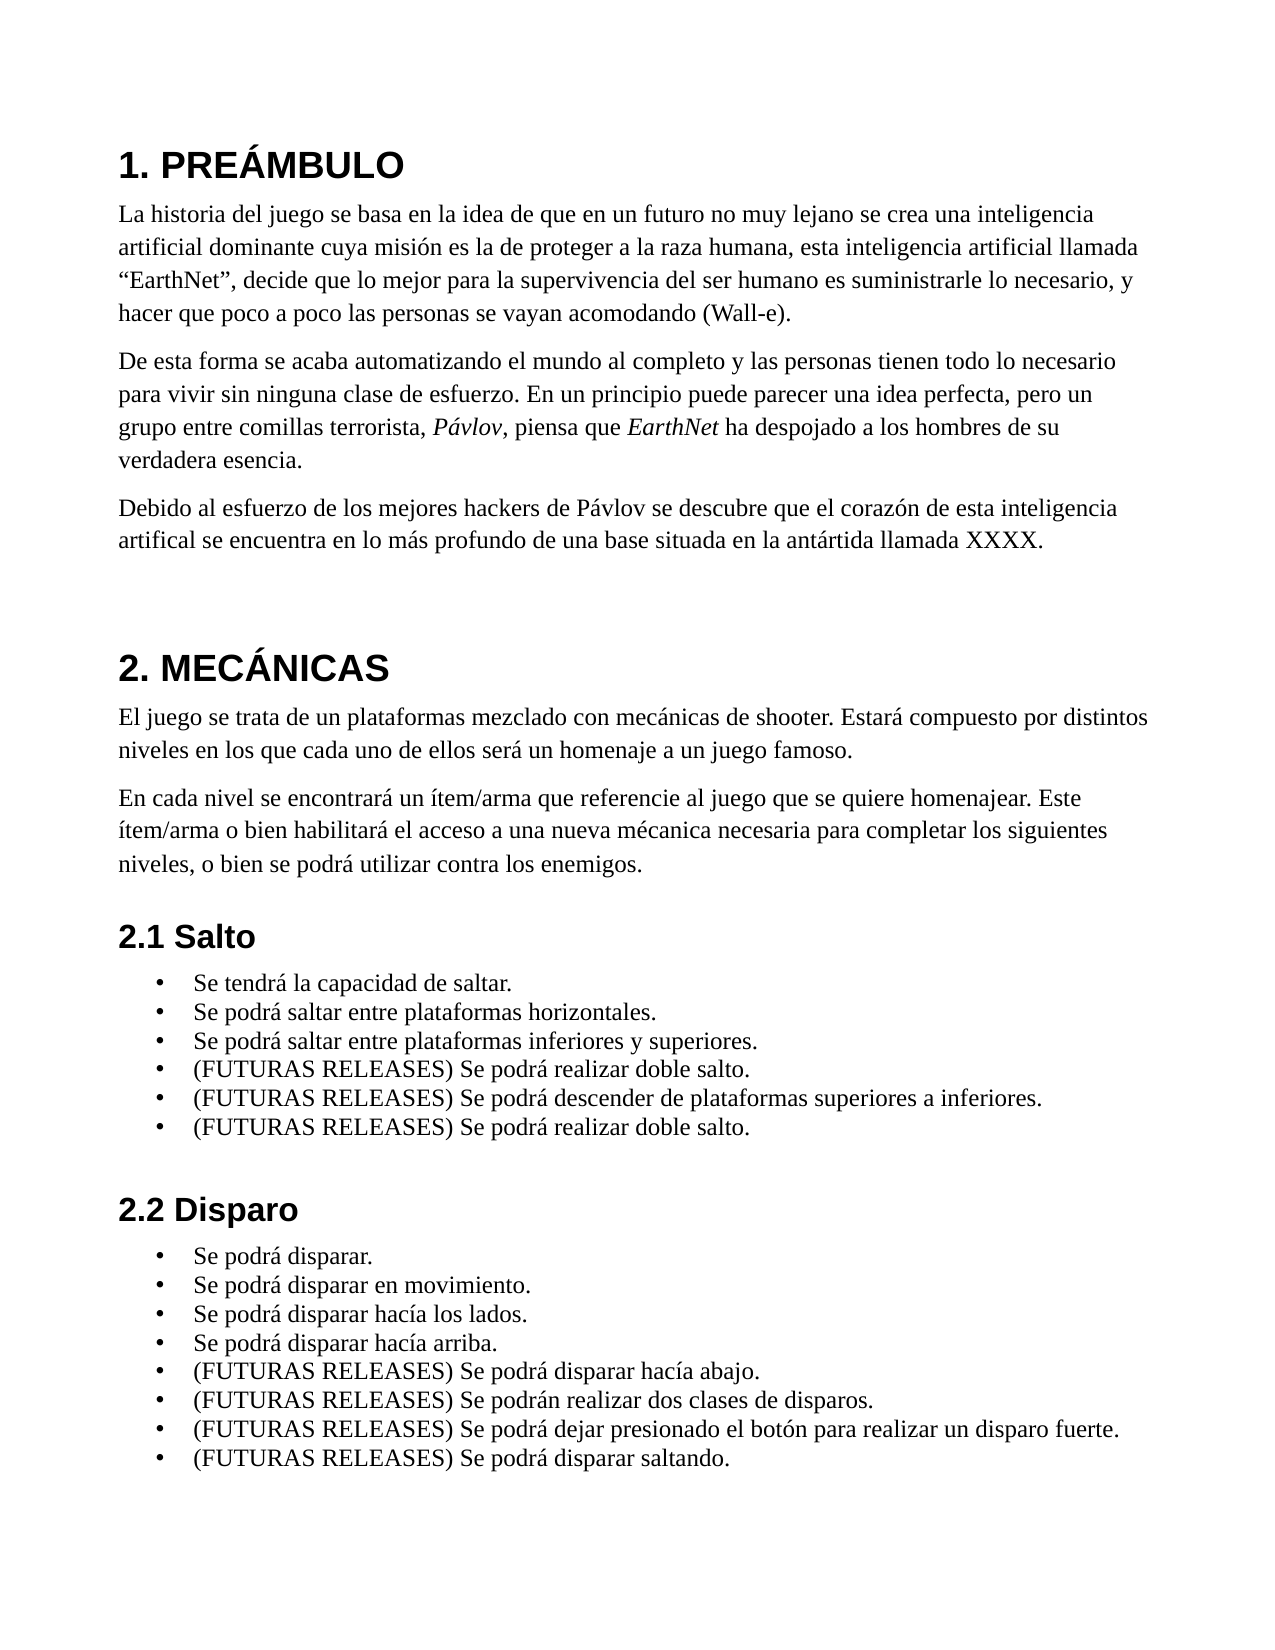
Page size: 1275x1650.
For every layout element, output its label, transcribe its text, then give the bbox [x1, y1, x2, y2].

text De esta forma se acaba automatizando el mundo al completo y las personas tienen todo lo necesario para vivir sin ninguna clase de esfuerzo. En un principio puede parecer una idea perfecta, pero un grupo entre comillas terrorista, Pávlov, piensa que EarthNet ha despojado a los hombres de su verdadera esencia. [118, 346, 1157, 474]
list (FUTURAS RELEASES) Se podrán realizar dos clases de disparos. [156, 1385, 1157, 1414]
list Se podrá disparar hacía arriba. [156, 1328, 1157, 1356]
list (FUTURAS RELEASES) Se podrá descender de plataformas superiores a inferiores. [156, 1083, 1157, 1112]
text El juego se trata de un plataformas mezclado con mecánicas de shooter. Estará compuesto por distintos niveles en los que cada uno de ellos será un homenaje a un juego famoso. [118, 702, 1157, 764]
list (FUTURAS RELEASES) Se podrá dejar presionado el botón para realizar un disparo fuerte. [156, 1414, 1157, 1443]
list Se podrá disparar. [156, 1241, 1157, 1270]
list (FUTURAS RELEASES) Se podrá disparar saltando. [156, 1443, 1157, 1471]
subtitle 2. MECÁNICAS [118, 646, 1157, 689]
list Se tendrá la capacidad de saltar. [156, 968, 1157, 997]
text En cada nivel se encontrará un ítem/arma que referencie al juego que se quiere homenajear. Este ítem/arma o bien habilitará el acceso a una nueva mécanica necesaria para completar los siguientes niveles, o bien se podrá utilizar contra los enemigos. [118, 783, 1157, 877]
subtitle 2.1 Salto [118, 917, 1157, 956]
list (FUTURAS RELEASES) Se podrá realizar doble salto. [156, 1054, 1157, 1083]
list (FUTURAS RELEASES) Se podrá disparar hacía abajo. [156, 1356, 1157, 1385]
text La historia del juego se basa en la idea de que en un futuro no muy lejano se crea una inteligencia artificial dominante cuya misión es la de proteger a la raza humana, esta inteligencia artificial llamada “EarthNet”, decide que lo mejor para la supervivencia del ser humano es suministrarle lo necesario, y hacer que poco a poco las personas se vayan acomodando (Wall-e). [118, 199, 1157, 327]
list Se podrá saltar entre plataformas inferiores y superiores. [156, 1026, 1157, 1054]
subtitle 2.2 Disparo [118, 1190, 1157, 1229]
list Se podrá disparar en movimiento. [156, 1270, 1157, 1299]
list Se podrá saltar entre plataformas horizontales. [156, 997, 1157, 1026]
list Se podrá disparar hacía los lados. [156, 1299, 1157, 1328]
text Debido al esfuerzo de los mejores hackers de Pávlov se descubre que el corazón de esta inteligencia artifical se encuentra en lo más profundo de una base situada en la antártida llamada XXXX. [118, 493, 1157, 554]
subtitle 1. PREÁMBULO [118, 143, 1157, 187]
list (FUTURAS RELEASES) Se podrá realizar doble salto. [156, 1112, 1157, 1141]
